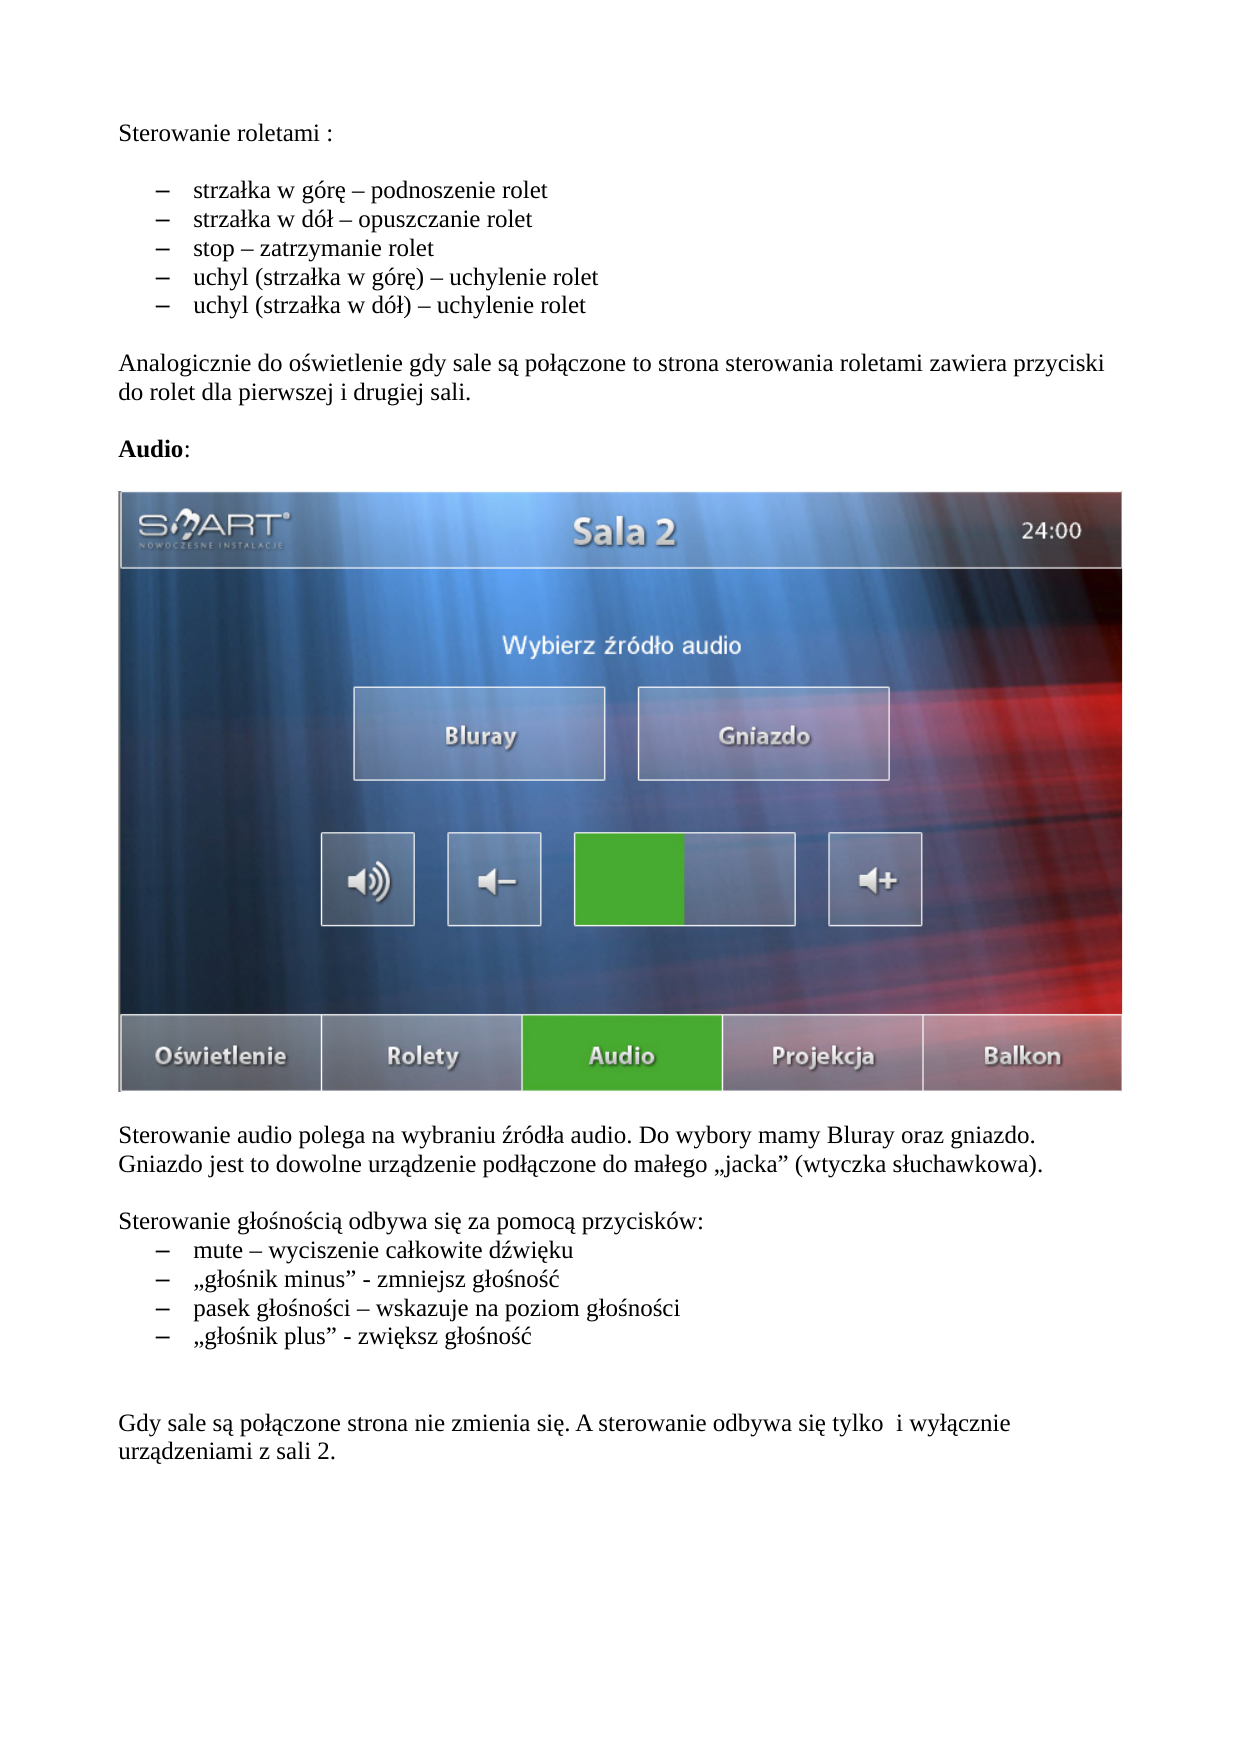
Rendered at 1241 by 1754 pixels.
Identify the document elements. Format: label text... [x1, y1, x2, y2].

text Gdy sale są połączone strona nie zmienia się. A sterowanie odbywa się tylko i wyłącznie urządzeniami z sali 2. [118, 1408, 1122, 1465]
list „głośnik minus” - zmniejsz głośność [156, 1264, 1122, 1293]
picture [118, 491, 1123, 1092]
text Analogicznie do oświetlenie gdy sale są połączone to strona sterowania roletami zawiera przyciski do rolet dla pierwszej i drugiej sali. [118, 348, 1122, 406]
list stop – zatrzymanie rolet [156, 233, 1122, 262]
list strzałka w górę – podnoszenie rolet [156, 176, 1122, 204]
list „głośnik plus” - zwiększ głośność [156, 1321, 1122, 1350]
list mute – wyciszenie całkowite dźwięku [156, 1235, 1122, 1264]
text Audio: [118, 434, 1122, 463]
list uchyl (strzałka w górę) – uchylenie rolet [156, 262, 1122, 291]
list pasek głośności – wskazuje na poziom głośności [156, 1293, 1122, 1321]
list uchyl (strzałka w dół) – uchylenie rolet [156, 291, 1122, 319]
text Sterowanie audio polega na wybraniu źródła audio. Do wybory mamy Bluray oraz gniazdo. Gniazdo jest to dowolne urządzenie podłączone do małego „jacka” (wtyczka słuchawkowa). [118, 1120, 1122, 1178]
text Sterowanie głośnością odbywa się za pomocą przycisków: [118, 1206, 1122, 1235]
list strzałka w dół – opuszczanie rolet [156, 204, 1122, 233]
text Sterowanie roletami : [118, 118, 1122, 147]
